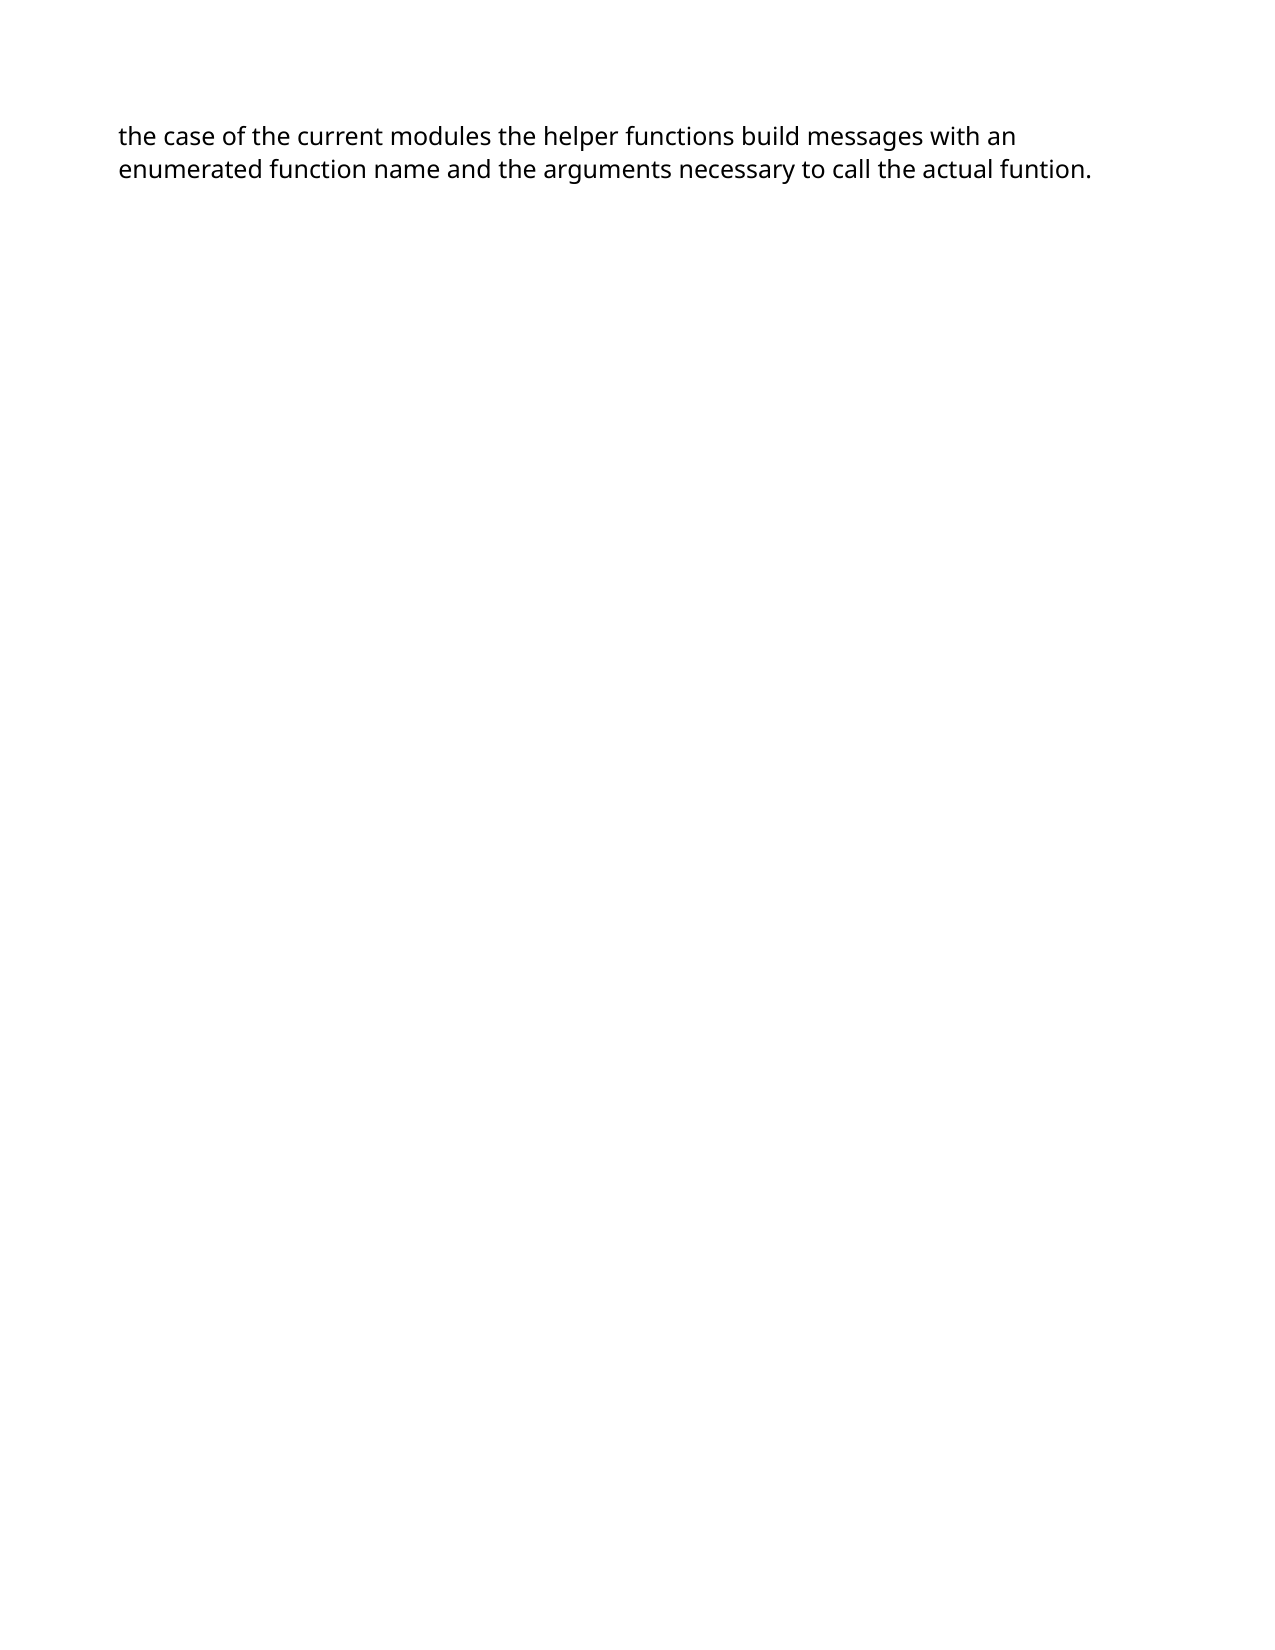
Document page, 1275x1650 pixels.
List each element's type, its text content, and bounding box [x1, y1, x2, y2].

text the case of the current modules the helper functions build messages with an enumerated function name and the arguments necessary to call the actual funtion. [118, 118, 1157, 186]
